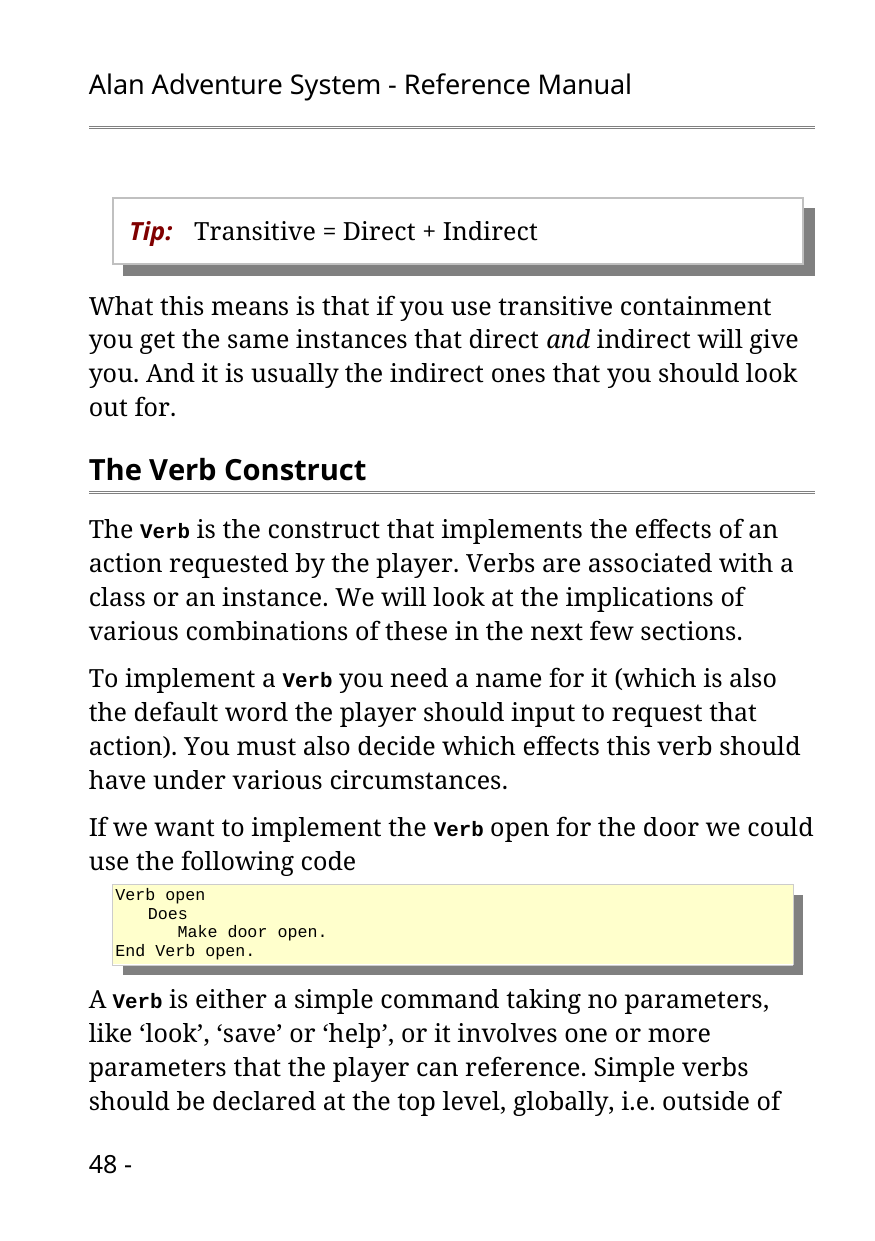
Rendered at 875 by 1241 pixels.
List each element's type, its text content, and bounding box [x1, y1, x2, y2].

text What this means is that if you use transitive containment you get the same instances that direct and indirect will give you. And it is usually the indirect ones that you should look out for. [88, 288, 815, 424]
list Transitive = Direct + Indirect [114, 199, 802, 263]
text Verb open Does Make door open. End Verb open. [113, 885, 793, 964]
text If we want to implement the Verb open for the door we could use the fol­lowing code [88, 810, 815, 878]
text The Verb is the construct that implements the effects of an action requested by the player. Verbs are asso­ciated with a class or an instance. We will look at the implications of various combina­tions of these in the next few sections. [88, 512, 815, 648]
subtitle The Verb Construct [88, 450, 815, 493]
text To implement a Verb you need a name for it (which is also the default word the player should input to request that action). You must also decide which effects this verb should have under various circumstances. [88, 661, 815, 797]
text A Verb is either a simple command taking no parameters, like ‘look’, ‘save’ or ‘help’, or it involves one or more parameters that the player can reference. Simple verbs should be declared at the top level, globally, i.e. outside of [88, 982, 815, 1117]
